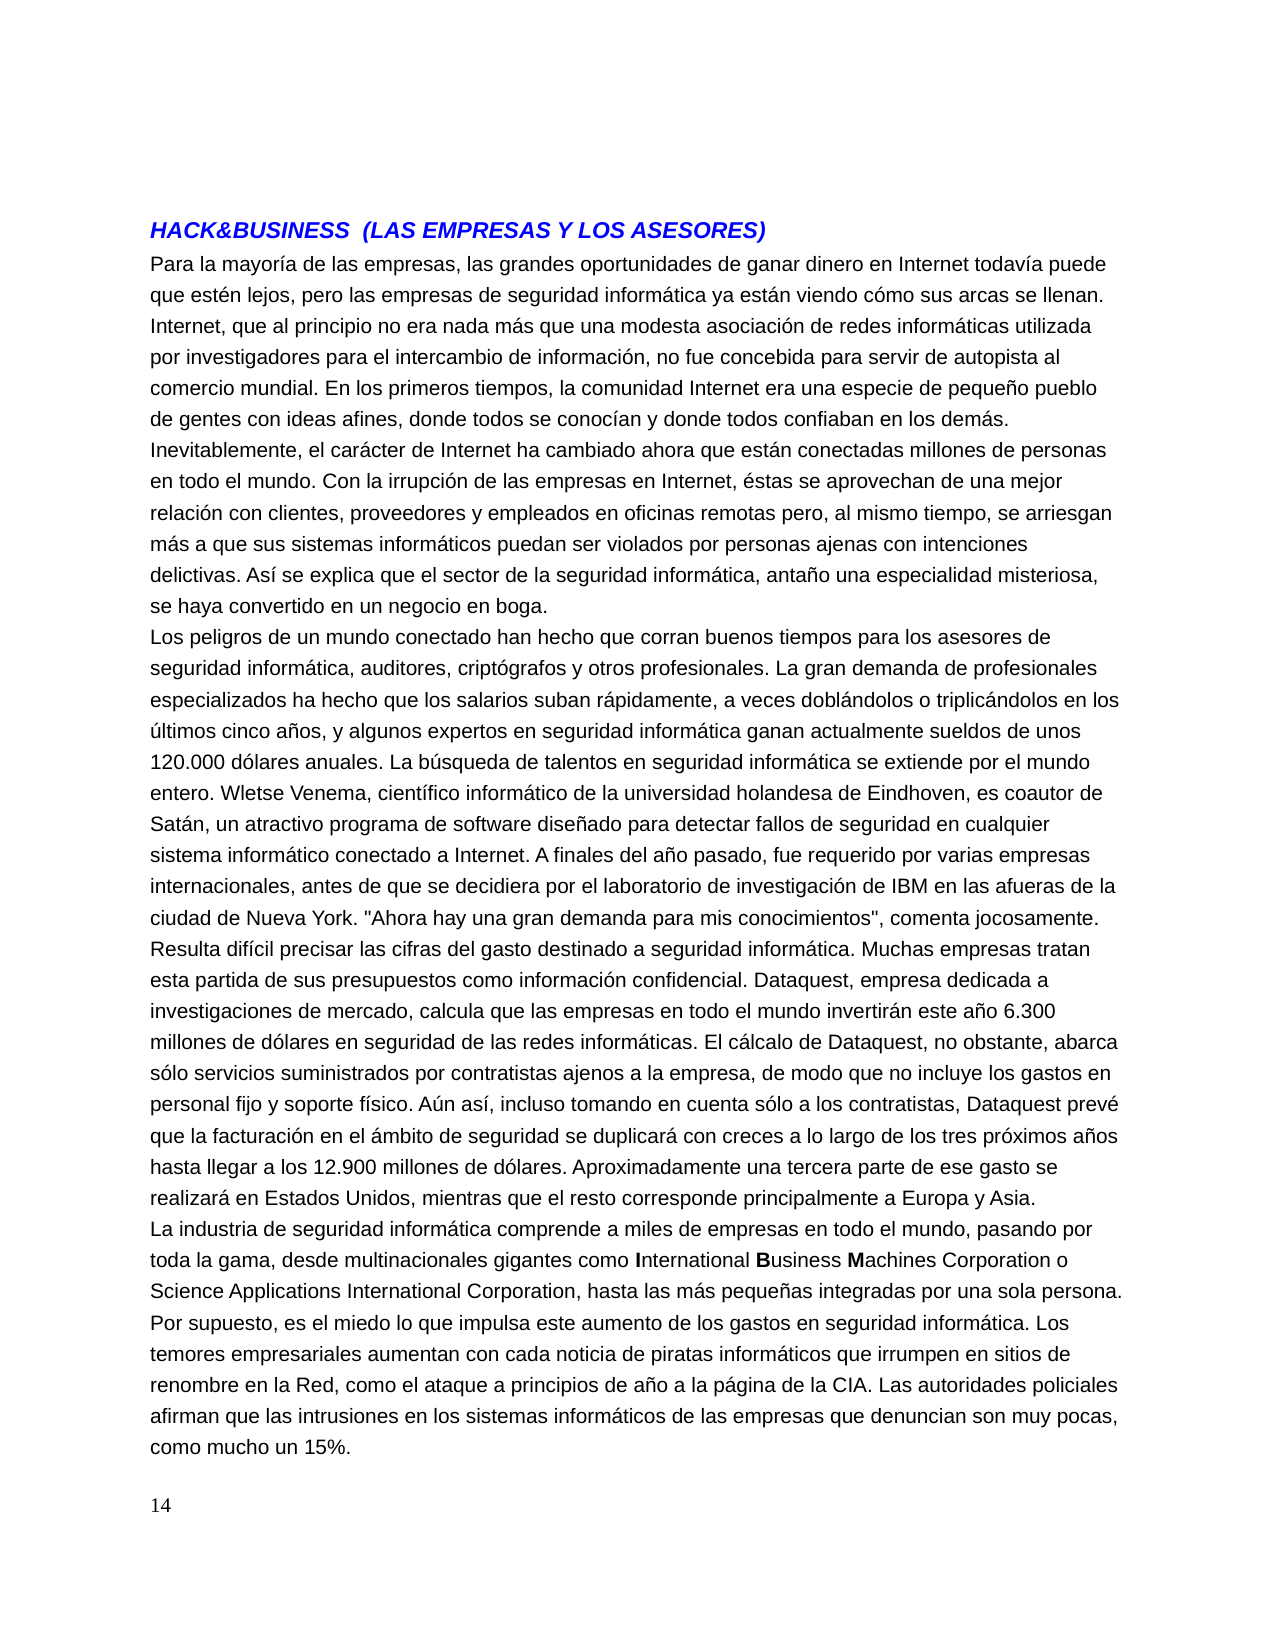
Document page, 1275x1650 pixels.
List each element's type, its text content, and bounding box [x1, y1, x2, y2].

text HACK&BUSINESS (LAS EMPRESAS Y LOS ASESORES) [150, 217, 1125, 243]
text La industria de seguridad informática comprende a miles de empresas en todo el mundo, pasando por toda la gama, desde multinacionales gigantes como International Business Machines Corporation o Science Applications International Corporation, hasta las más pequeñas integradas por una sola persona. Por supuesto, es el miedo lo que impulsa este aumento de los gastos en seguridad informática. Los temores empresariales aumentan con cada noticia de piratas informáticos que irrumpen en sitios de renombre en la Red, como el ataque a principios de año a la página de la CIA. Las autoridades policiales afirman que las intrusiones en los sistemas informáticos de las empresas que denuncian son muy pocas, como mucho un 15%. [150, 1217, 1125, 1459]
text Los peligros de un mundo conectado han hecho que corran buenos tiempos para los asesores de seguridad informática, auditores, criptógrafos y otros profesionales. La gran demanda de profesionales especializados ha hecho que los salarios suban rápidamente, a veces doblándolos o triplicándolos en los últimos cinco años, y algunos expertos en seguridad informática ganan actualmente sueldos de unos 120.000 dólares anuales. La búsqueda de talentos en seguridad informática se extiende por el mundo entero. Wletse Venema, científico informático de la universidad holandesa de Eindhoven, es coautor de Satán, un atractivo programa de software diseñado para detectar fallos de seguridad en cualquier sistema informático conectado a Internet. A finales del año pasado, fue requerido por varias empresas internacionales, antes de que se decidiera por el laboratorio de investigación de IBM en las afueras de la ciudad de Nueva York. "Ahora hay una gran demanda para mis conocimientos", comenta jocosamente. Resulta difícil precisar las cifras del gasto destinado a seguridad informática. Muchas empresas tratan esta partida de sus presupuestos como información confidencial. Dataquest, empresa dedicada a investigaciones de mercado, calcula que las empresas en todo el mundo invertirán este año 6.300 millones de dólares en seguridad de las redes informáticas. El cálcalo de Dataquest, no obstante, abarca sólo servicios suministrados por contratistas ajenos a la empresa, de modo que no incluye los gastos en personal fijo y soporte físico. Aún así, incluso tomando en cuenta sólo a los contratistas, Dataquest prevé que la facturación en el ámbito de seguridad se duplicará con creces a lo largo de los tres próximos años hasta llegar a los 12.900 millones de dólares. Aproximadamente una tercera parte de ese gasto se realizará en Estados Unidos, mientras que el resto corresponde principalmente a Europa y Asia. [150, 625, 1125, 1210]
text Para la mayoría de las empresas, las grandes oportunidades de ganar dinero en Internet todavía puede que estén lejos, pero las empresas de seguridad informática ya están viendo cómo sus arcas se llenan. Internet, que al principio no era nada más que una modesta asociación de redes informáticas utilizada por investigadores para el intercambio de información, no fue concebida para servir de autopista al comercio mundial. En los primeros tiempos, la comunidad Internet era una especie de pequeño pueblo de gentes con ideas afines, donde todos se conocían y donde todos confiaban en los demás. Inevitablemente, el carácter de Internet ha cambiado ahora que están conectadas millones de personas en todo el mundo. Con la irrupción de las empresas en Internet, éstas se aprovechan de una mejor relación con clientes, proveedores y empleados en oficinas remotas pero, al mismo tiempo, se arriesgan más a que sus sistemas informáticos puedan ser violados por personas ajenas con intenciones delictivas. Así se explica que el sector de la seguridad informática, antaño una especialidad misteriosa, se haya convertido en un negocio en boga. [150, 251, 1125, 618]
